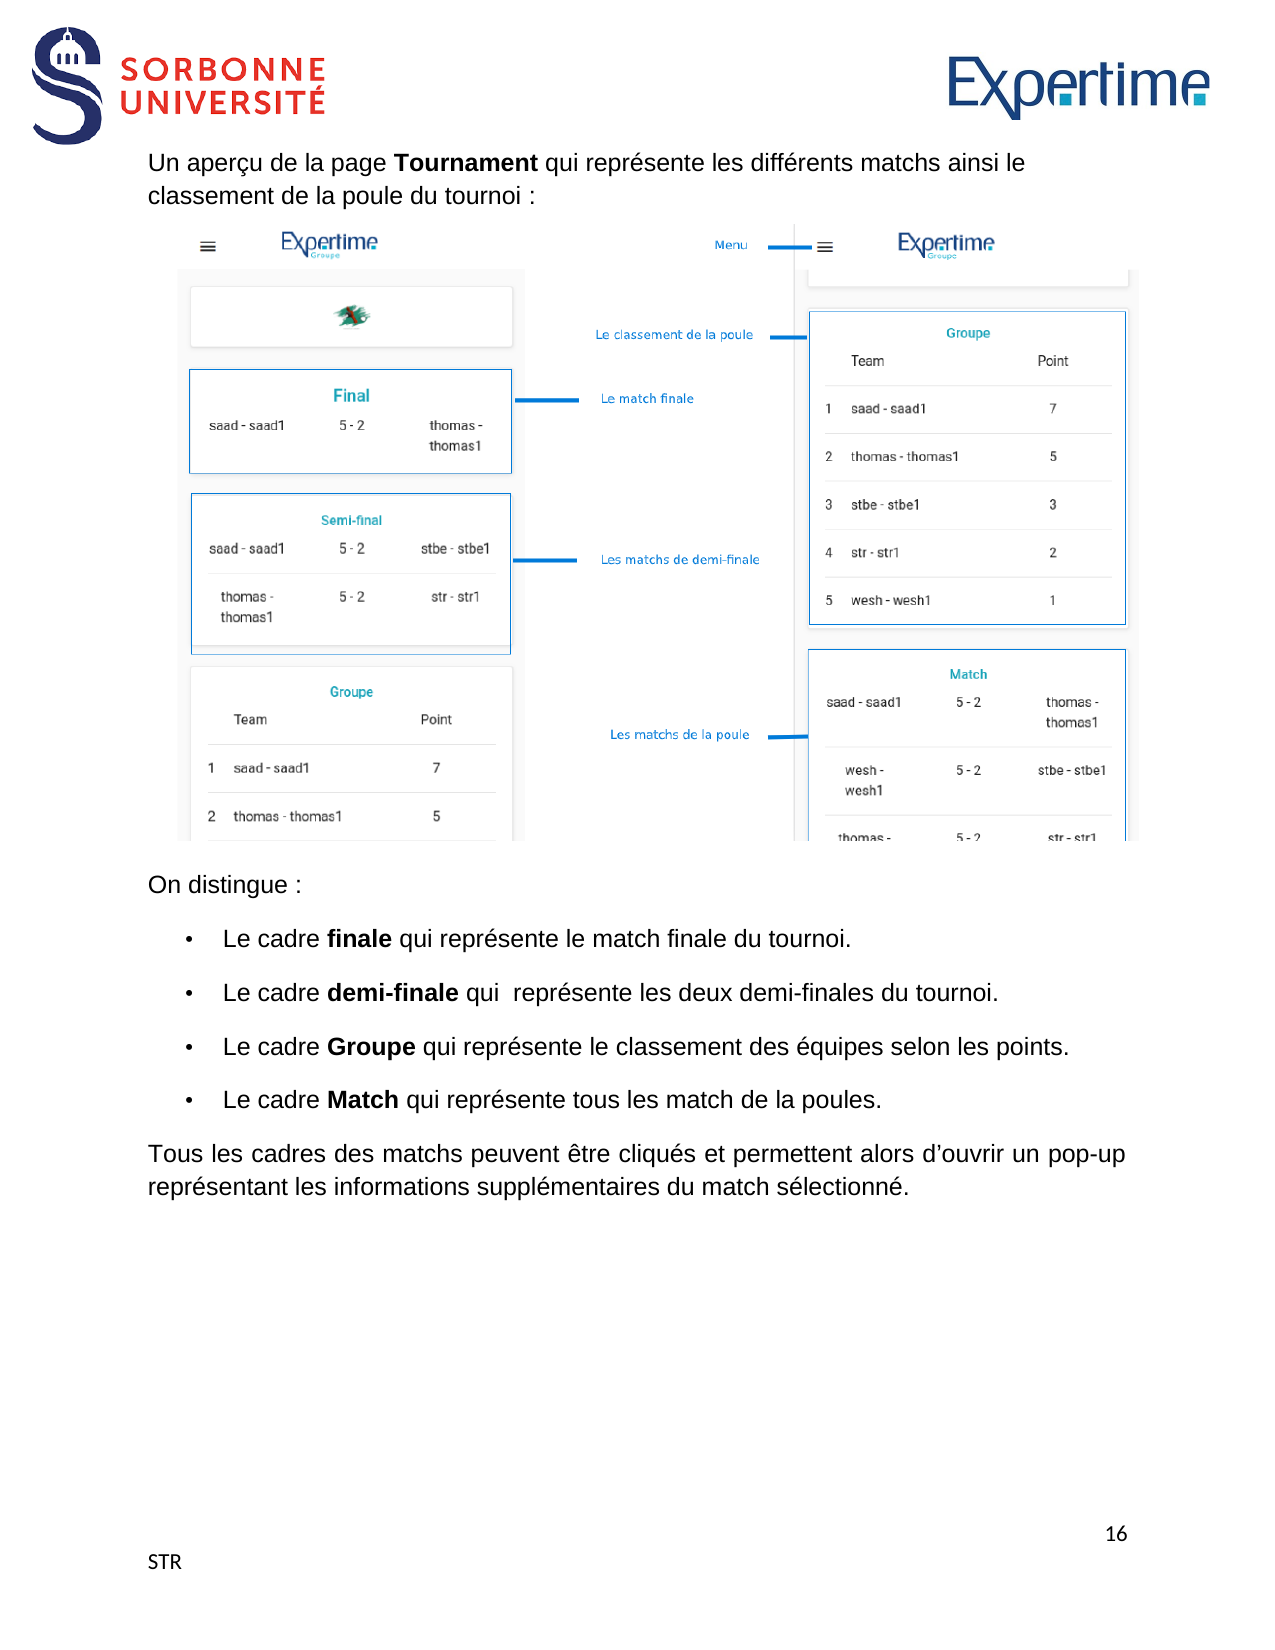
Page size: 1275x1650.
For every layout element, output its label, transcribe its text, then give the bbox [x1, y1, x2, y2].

list Le cadre demi-finale qui représente les deux demi-finales du tournoi. [185, 978, 1127, 1007]
text On distingue : [148, 234, 1127, 899]
text Un aperçu de la page Tournament qui représente les différents matchs ainsi le classement de la poule du tournoi : [148, 148, 1127, 209]
picture [159, 224, 1139, 841]
list Le cadre finale qui représente le match finale du tournoi. [185, 924, 1127, 953]
picture [31, 26, 325, 145]
text Tous les cadres des matchs peuvent être cliqués et permettent alors d’ouvrir un pop-up représentant les informations supplémentaires du match sélectionné. [148, 1139, 1127, 1201]
picture [945, 52, 1210, 120]
list Le cadre Match qui représente tous les match de la poules. [185, 1086, 1127, 1114]
list Le cadre Groupe qui représente le classement des équipes selon les points. [185, 1032, 1127, 1060]
